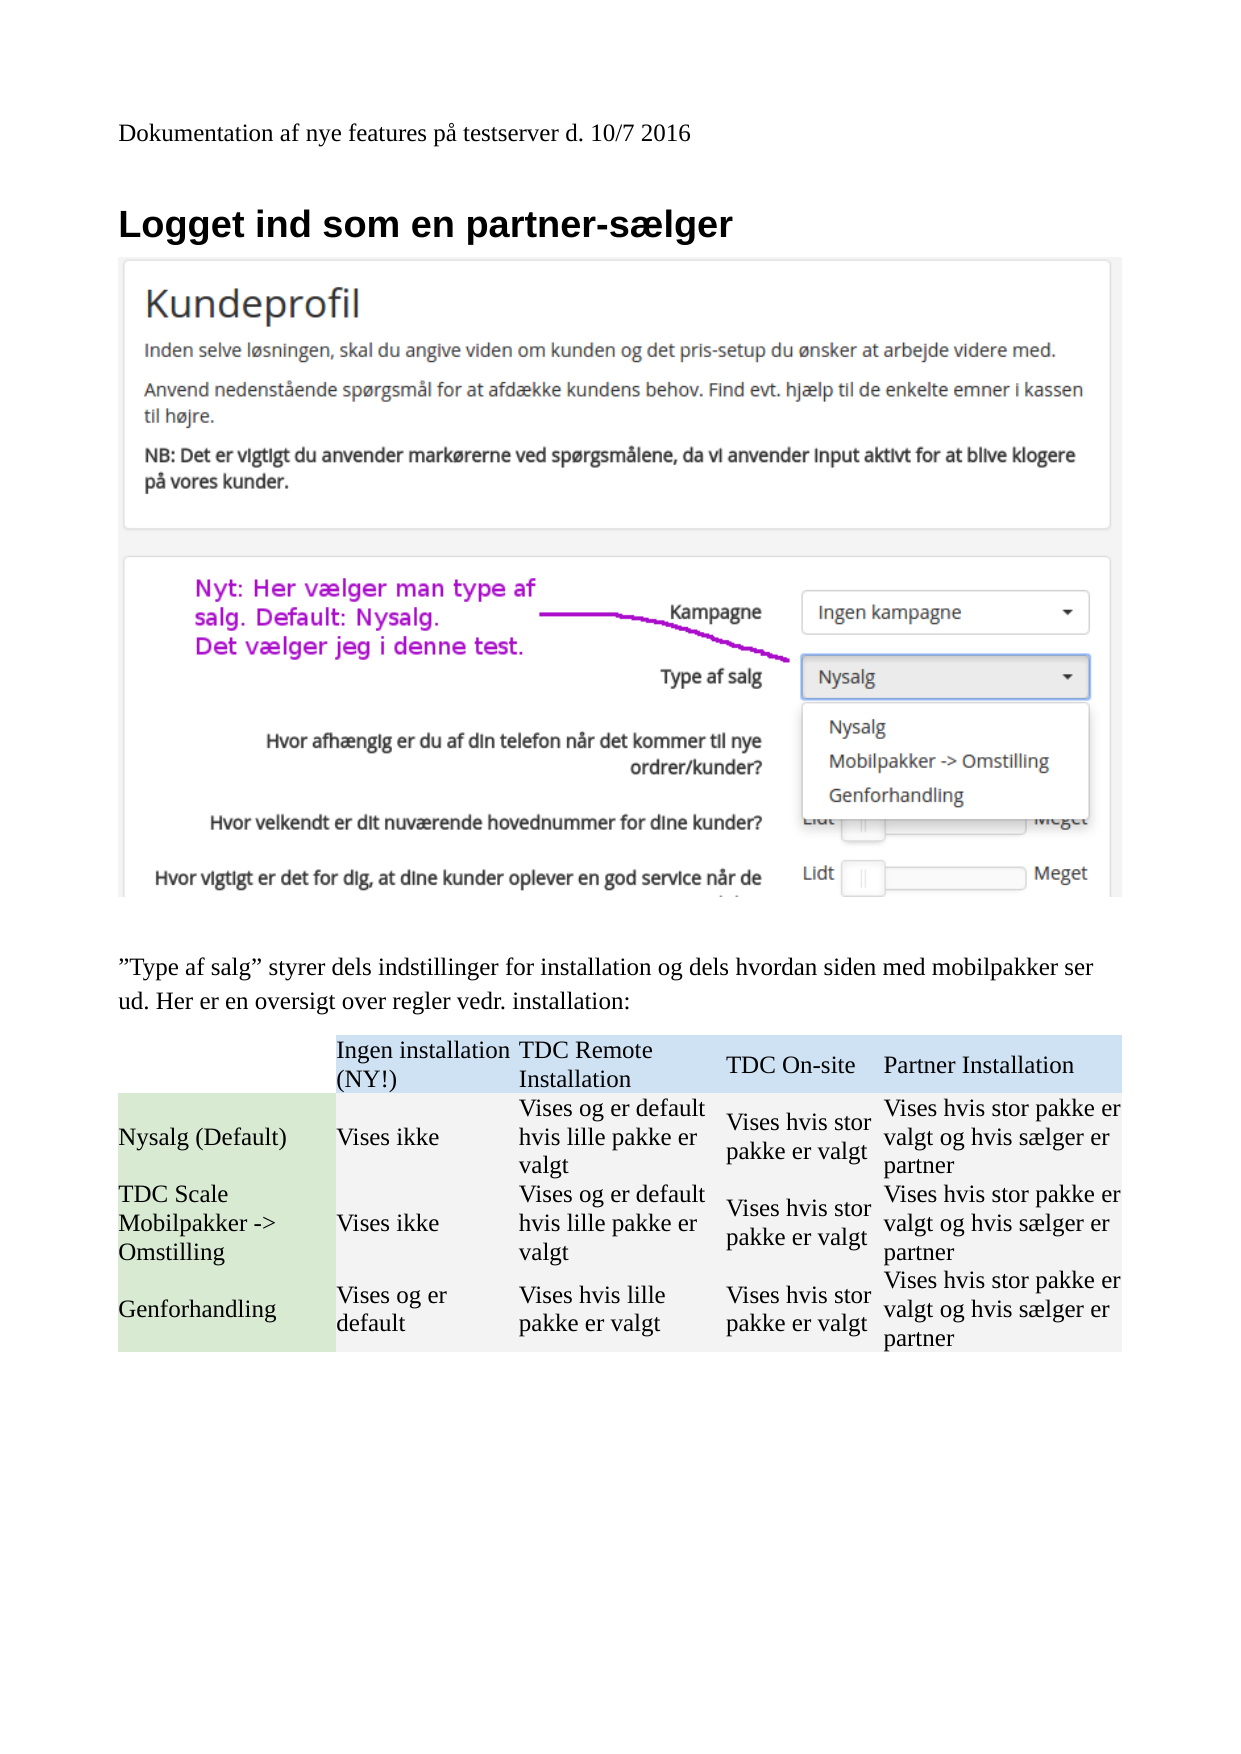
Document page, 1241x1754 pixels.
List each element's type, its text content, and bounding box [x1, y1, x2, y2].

table_cell Vises hvis lille pakke er valgt [519, 1265, 726, 1352]
table_cell Vises hvis stor pakke er valgt og hvis sælger er partner [883, 1265, 1122, 1352]
table_cell Vises og er default [336, 1265, 519, 1352]
table_header Ingen installation (NY!) [336, 1035, 519, 1093]
text ”Type af salg” styrer dels indstillinger for installation og dels hvordan siden med mobilpakker ser ud. Her er en oversigt over regler vedr. installation: [118, 952, 1122, 1015]
table_cell Vises hvis stor pakke er valgt [726, 1093, 883, 1179]
table_cell Vises hvis stor pakke er valgt [726, 1179, 883, 1265]
table_cell Vises hvis stor pakke er valgt [726, 1265, 883, 1352]
subtitle Logget ind som en partner-sælger [118, 201, 1122, 245]
table_cell Vises ikke [336, 1179, 519, 1265]
table_cell Nysalg (Default) [118, 1093, 336, 1179]
table_cell Vises hvis stor pakke er valgt og hvis sælger er partner [883, 1093, 1122, 1179]
table_header [118, 1035, 336, 1093]
table_cell Vises og er default hvis lille pakke er valgt [519, 1093, 726, 1179]
table_header Partner Installation [883, 1035, 1122, 1093]
table_header TDC Remote Installation [519, 1035, 726, 1093]
table_cell Vises ikke [336, 1093, 519, 1179]
table_cell Genforhandling [118, 1265, 336, 1352]
table_header TDC On-site [726, 1035, 883, 1093]
picture [118, 257, 1123, 897]
table_cell TDC Scale Mobilpakker -> Omstilling [118, 1179, 336, 1265]
table_cell Vises og er default hvis lille pakke er valgt [519, 1179, 726, 1265]
table_cell Vises hvis stor pakke er valgt og hvis sælger er partner [883, 1179, 1122, 1265]
